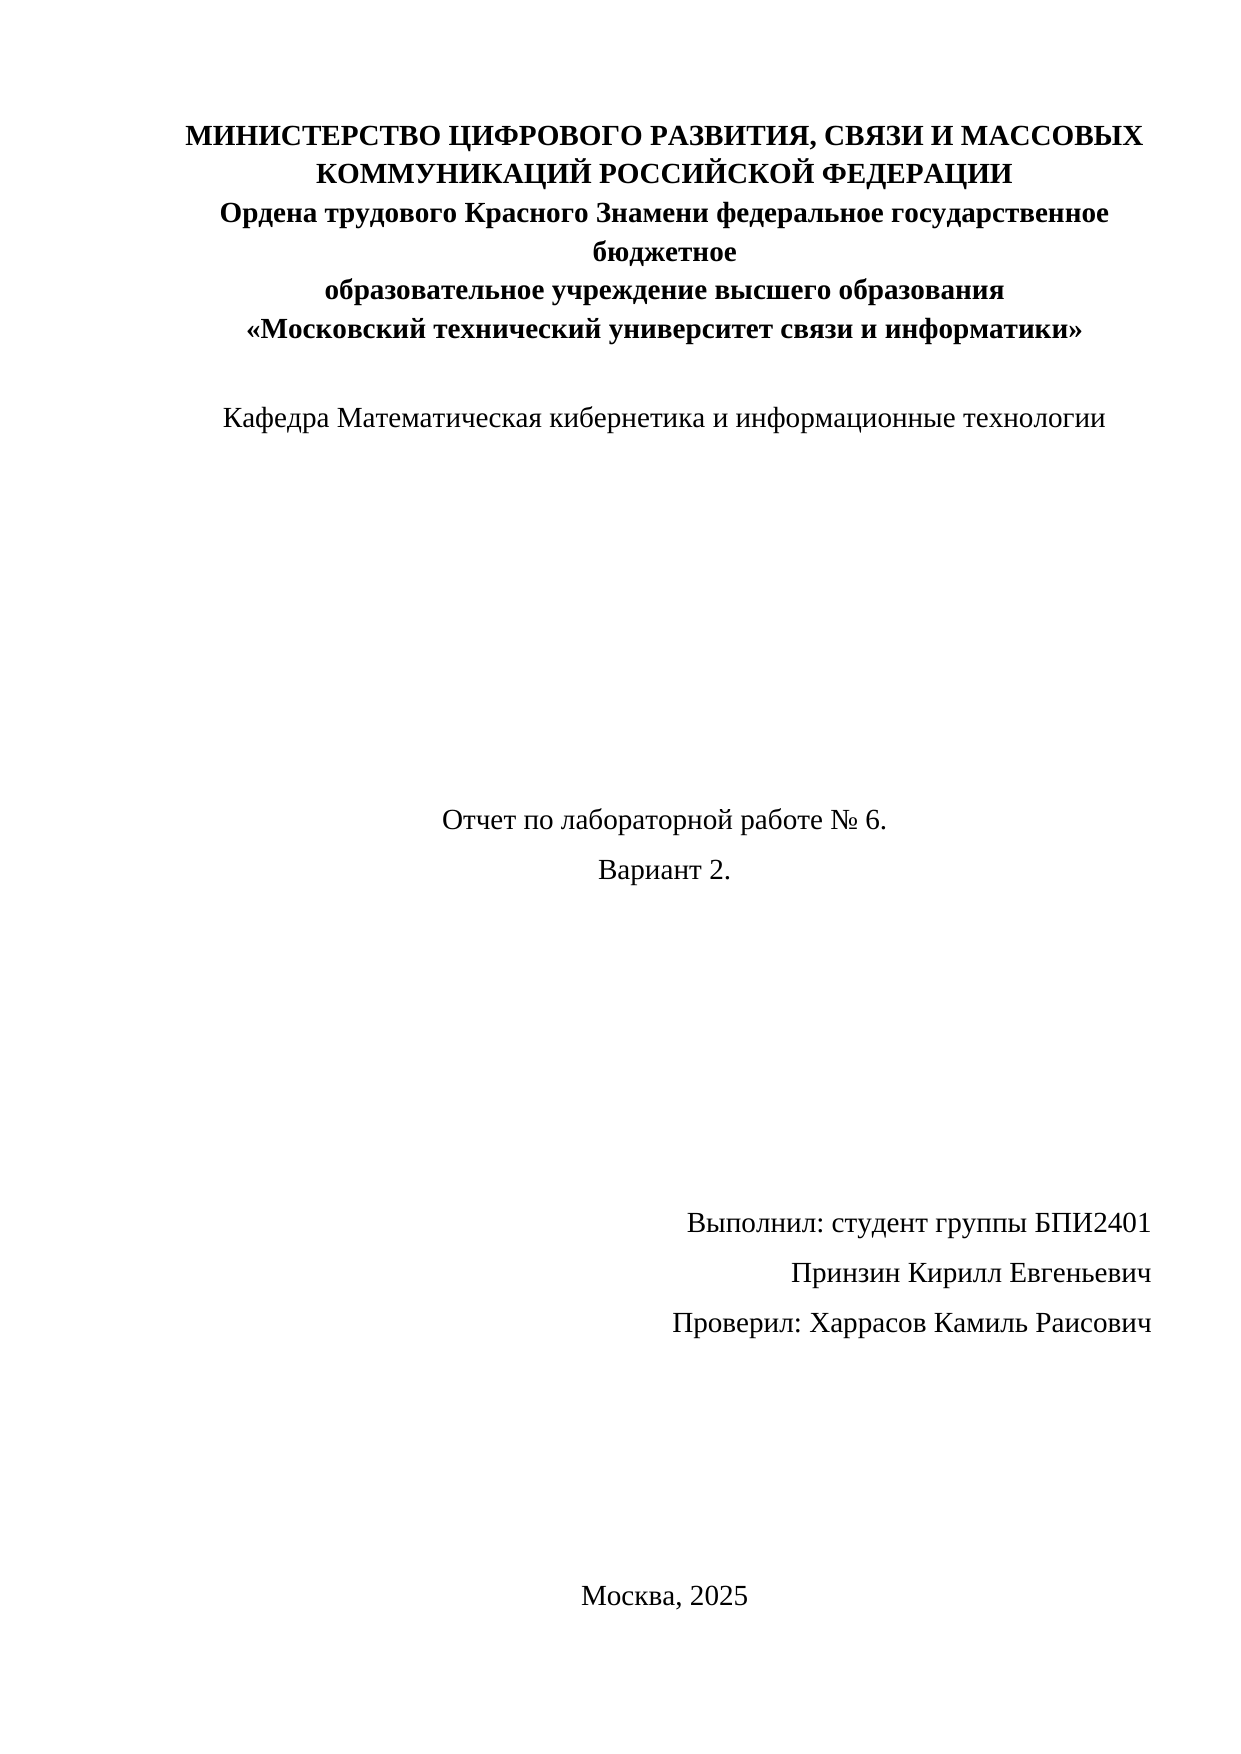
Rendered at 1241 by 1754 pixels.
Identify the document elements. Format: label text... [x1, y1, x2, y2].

text Выполнил: студент группы БПИ2401 [177, 1205, 1152, 1238]
text Ордена трудового Красного Знамени федеральное государственное бюджетное [177, 195, 1152, 267]
text Проверил: Харрасов Камиль Раисович [177, 1305, 1152, 1339]
text Отчет по лабораторной работе № 6. [177, 802, 1152, 836]
text Принзин Кирилл Евгеньевич [177, 1255, 1152, 1288]
text МИНИСТЕРСТВО ЦИФРОВОГО РАЗВИТИЯ, СВЯЗИ И МАССОВЫХ КОММУНИКАЦИЙ РОССИЙСКОЙ ФЕДЕРАЦИИ [177, 118, 1152, 190]
text Вариант 2. [177, 852, 1152, 886]
text образовательное учреждение высшего образования [177, 272, 1152, 306]
text Москва, 2025 [177, 1578, 1152, 1611]
text «Московский технический университет связи и информатики» [177, 311, 1152, 344]
text Кафедра Математическая кибернетика и информационные технологии [177, 400, 1152, 433]
